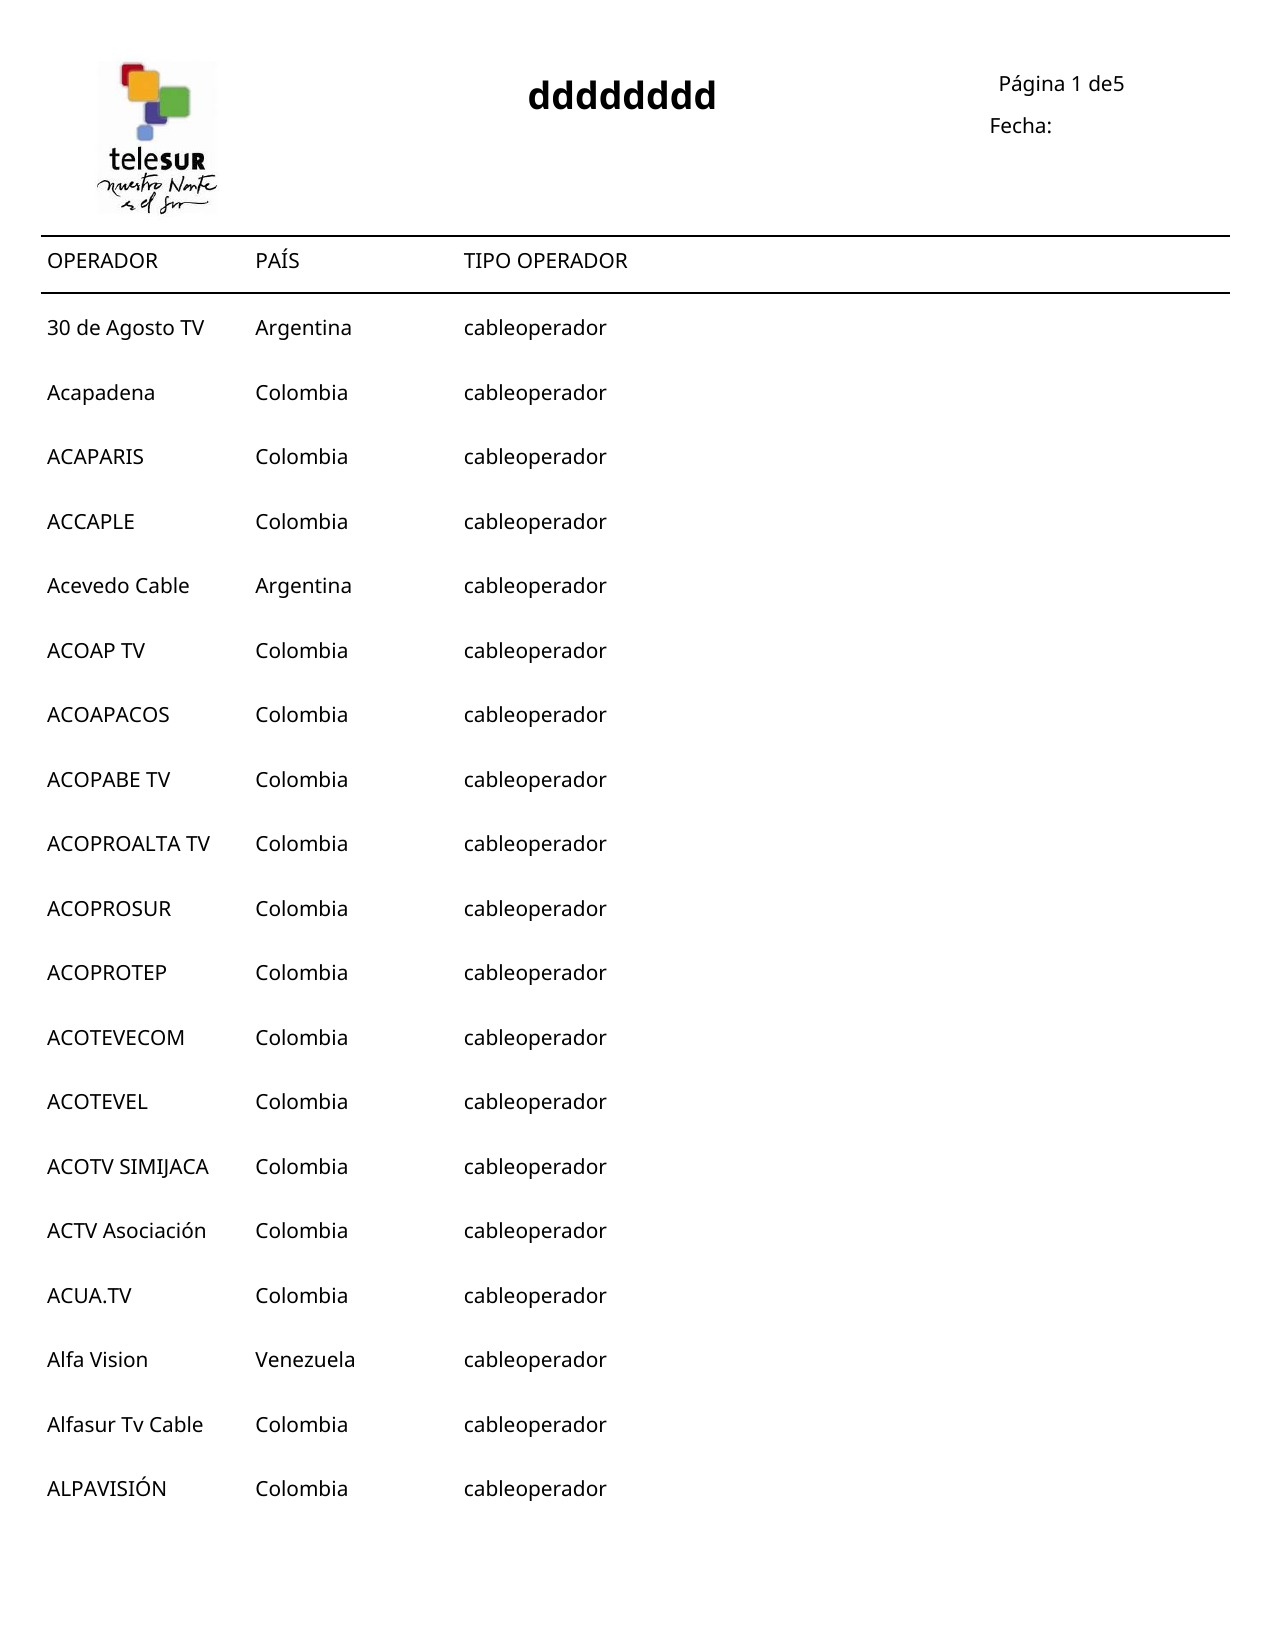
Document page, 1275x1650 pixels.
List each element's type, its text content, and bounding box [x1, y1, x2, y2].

table_cell [989, 1257, 1065, 1281]
table_cell [0, 41, 41, 69]
table_cell [1113, 1087, 1196, 1128]
table_cell [41, 548, 47, 571]
table_cell [946, 1087, 989, 1128]
table_cell [932, 69, 946, 109]
table_cell [464, 999, 672, 1023]
table_cell [1196, 741, 1233, 765]
table_cell [932, 237, 946, 246]
table_cell [0, 111, 41, 152]
table_cell [1196, 1087, 1233, 1128]
table_cell [1067, 765, 1113, 805]
table_cell [672, 354, 932, 378]
table_cell [932, 354, 946, 378]
table_cell [1233, 287, 1275, 293]
table_cell [41, 1023, 47, 1063]
table_cell cableoperador [464, 765, 672, 805]
table_cell [672, 1474, 932, 1515]
table_cell [255, 1386, 313, 1410]
table_header [0, 0, 41, 41]
table_cell [255, 1257, 313, 1281]
table_cell [946, 1023, 989, 1063]
table_cell [1233, 294, 1275, 313]
table_cell [255, 999, 313, 1023]
table_cell [1233, 1450, 1275, 1474]
table_cell Fecha: [989, 111, 1067, 152]
table_cell [47, 41, 60, 69]
table_cell [1067, 152, 1113, 233]
table_cell cableoperador [464, 571, 672, 612]
table_cell [313, 676, 464, 700]
table_cell [946, 419, 989, 442]
table_cell [60, 805, 255, 829]
table_cell ALPAVISIÓN [47, 1474, 255, 1515]
table_cell [41, 1152, 47, 1192]
table_cell [946, 676, 989, 700]
table_cell [989, 1410, 1065, 1450]
table_cell [464, 934, 672, 958]
table_cell [1233, 741, 1275, 765]
table_cell [1196, 934, 1233, 958]
table_cell [41, 246, 47, 287]
table_cell [47, 237, 60, 246]
table_cell [1233, 958, 1275, 999]
table_cell [672, 41, 932, 69]
table_cell [1067, 483, 1113, 507]
table_cell [932, 294, 946, 313]
table_cell [313, 1386, 464, 1410]
table_cell [946, 294, 989, 313]
table_cell [946, 548, 989, 571]
table_cell cableoperador [464, 1023, 672, 1063]
table_cell [313, 934, 464, 958]
table_cell [47, 999, 60, 1023]
table_cell [989, 1450, 1065, 1474]
table_cell [1113, 111, 1196, 152]
table_cell [313, 287, 464, 292]
table_cell [255, 676, 313, 700]
table_cell [41, 765, 47, 805]
table_cell [1113, 741, 1196, 765]
table_cell [1233, 1128, 1275, 1152]
table_cell [946, 1450, 989, 1474]
table_cell [989, 870, 1065, 894]
table_cell [0, 294, 41, 313]
table_cell [672, 829, 932, 870]
table_cell [1067, 443, 1113, 483]
table_cell [932, 548, 946, 571]
table_cell [0, 548, 41, 571]
table_cell [0, 765, 41, 805]
table_cell [1113, 548, 1196, 571]
table_cell [1067, 314, 1113, 354]
table_cell cableoperador [464, 1152, 672, 1192]
table_cell [989, 1474, 1065, 1515]
table_cell [47, 287, 60, 292]
table_cell [946, 1128, 989, 1152]
table_cell [47, 1192, 60, 1216]
table_cell [932, 676, 946, 700]
table_cell [313, 41, 464, 69]
table_cell [989, 152, 1065, 233]
table_cell [60, 1321, 255, 1345]
table_cell [313, 1192, 464, 1216]
table_cell [41, 483, 47, 507]
table_cell [1113, 999, 1196, 1023]
table_cell [989, 805, 1065, 829]
table_cell [0, 999, 41, 1023]
table_cell [932, 999, 946, 1023]
table_cell [989, 1216, 1065, 1257]
table_cell [255, 934, 313, 958]
table_cell [946, 443, 989, 483]
table_cell [464, 287, 672, 292]
table_cell [47, 612, 60, 636]
table_cell [0, 152, 41, 233]
table_cell [989, 676, 1065, 700]
table_cell [1233, 1192, 1275, 1216]
table_cell [989, 354, 1065, 378]
table_cell [1067, 41, 1113, 69]
table_cell [1233, 1386, 1275, 1410]
table_cell [989, 934, 1065, 958]
table_cell [313, 1128, 464, 1152]
table_cell [313, 1257, 464, 1281]
table_cell [1067, 1152, 1113, 1192]
table_cell ACTV Asociación [47, 1216, 255, 1257]
table_cell [989, 958, 1065, 999]
table_cell ACOTEVEL [47, 1087, 255, 1128]
table_cell [672, 483, 932, 507]
table_cell [989, 314, 1065, 354]
table_cell Colombia [255, 1023, 464, 1063]
table_cell [989, 741, 1065, 765]
table_cell [1196, 1321, 1233, 1345]
table_cell [1067, 1063, 1113, 1087]
table_cell [464, 294, 672, 313]
table_cell [41, 111, 47, 152]
table_cell [932, 1345, 946, 1386]
table_cell [313, 999, 464, 1023]
table_cell [672, 612, 932, 636]
table_cell cableoperador [464, 1281, 672, 1321]
table_cell [255, 1192, 313, 1216]
table_cell [672, 700, 932, 741]
table_cell [255, 111, 313, 152]
table_cell Argentina [255, 314, 464, 354]
table_header [989, 0, 1065, 41]
table_cell [946, 378, 989, 418]
table_cell [47, 152, 60, 233]
table_cell [1233, 829, 1275, 870]
table_cell [932, 443, 946, 483]
table_cell [672, 1152, 932, 1192]
table_header [464, 0, 672, 41]
table_cell [47, 354, 60, 378]
table_cell cableoperador [464, 700, 672, 741]
table_cell ACOAPACOS [47, 700, 255, 741]
table_cell [0, 1281, 41, 1321]
table_cell [0, 612, 41, 636]
table_cell [313, 1321, 464, 1345]
table_cell cableoperador [464, 1474, 672, 1515]
table_cell [60, 741, 255, 765]
table_cell [946, 1410, 989, 1450]
table_cell [946, 1257, 989, 1281]
table_cell [47, 294, 60, 313]
table_cell [672, 1023, 932, 1063]
table_cell [0, 419, 41, 442]
table_cell [1067, 1128, 1113, 1152]
table_cell [313, 237, 464, 246]
table_cell [946, 571, 989, 612]
table_cell [672, 419, 932, 442]
table_cell [464, 1128, 672, 1152]
table_cell [0, 443, 41, 483]
table_cell [0, 676, 41, 700]
table_cell [1113, 152, 1196, 233]
table_cell [946, 1281, 989, 1321]
table_cell [41, 636, 47, 676]
table_cell [255, 354, 313, 378]
table_cell cableoperador [464, 314, 672, 354]
table_cell [313, 805, 464, 829]
table_cell [672, 1345, 932, 1386]
table_cell [60, 1450, 255, 1474]
table_cell [0, 934, 41, 958]
table_cell [464, 548, 672, 571]
table_cell [932, 700, 946, 741]
table_cell [989, 1192, 1065, 1216]
table_cell [41, 958, 47, 999]
table_cell [946, 507, 989, 547]
table_cell [464, 1450, 672, 1474]
table_cell [989, 1386, 1065, 1410]
table_cell [464, 870, 672, 894]
table_cell [1113, 1474, 1196, 1515]
table_cell [1067, 676, 1113, 700]
table_cell [0, 378, 41, 418]
table_cell [0, 69, 41, 109]
table_cell [1233, 1410, 1275, 1450]
table_cell [1113, 507, 1196, 547]
table_cell [1233, 69, 1275, 109]
table_cell [989, 507, 1065, 547]
table_cell [255, 1450, 313, 1474]
table_cell [946, 237, 989, 246]
table_cell [1113, 294, 1196, 313]
table_cell [41, 1087, 47, 1128]
table_cell Colombia [255, 507, 464, 547]
table_header [946, 0, 989, 41]
table_cell [672, 1386, 932, 1410]
table_cell [41, 41, 47, 69]
table_cell [932, 1474, 946, 1515]
table_cell [0, 805, 41, 829]
table_cell [989, 1128, 1065, 1152]
table_cell Venezuela [255, 1345, 464, 1386]
table_cell [932, 765, 946, 805]
table_cell [672, 314, 932, 354]
table_cell [672, 999, 932, 1023]
table_cell [1067, 354, 1113, 378]
table_cell [464, 152, 672, 233]
table_cell [41, 1192, 47, 1216]
table_cell [1233, 246, 1275, 287]
table_cell [672, 1216, 932, 1257]
table_cell [1067, 1257, 1113, 1281]
table_cell [932, 1192, 946, 1216]
table_cell [1196, 999, 1233, 1023]
table_cell [1233, 483, 1275, 507]
table_cell [946, 1474, 989, 1515]
table_cell [989, 378, 1065, 418]
table_cell [946, 1192, 989, 1216]
table_cell [932, 1216, 946, 1257]
table_cell ACOPROSUR [47, 894, 255, 934]
table_cell [313, 152, 464, 233]
table_cell [946, 999, 989, 1023]
table_cell [672, 765, 932, 805]
table_cell [946, 483, 989, 507]
table_cell [47, 419, 60, 442]
table_cell [47, 548, 60, 571]
table_cell [41, 378, 47, 418]
table_cell [0, 1063, 41, 1087]
table_cell [1113, 1216, 1196, 1257]
table_cell [989, 1063, 1065, 1087]
table_cell [1196, 314, 1233, 354]
table_header [672, 0, 932, 41]
table_cell [946, 314, 989, 354]
table_cell [60, 1063, 255, 1087]
table_cell [1233, 612, 1275, 636]
table_cell [1196, 111, 1233, 152]
table_cell [1113, 1257, 1196, 1281]
table_cell [932, 1386, 946, 1410]
table_cell [41, 1281, 47, 1321]
table_cell [946, 894, 989, 934]
table_cell [1233, 1023, 1275, 1063]
table_cell [60, 612, 255, 636]
table_cell [1067, 1345, 1113, 1386]
table_cell [1196, 419, 1233, 442]
table_cell [1113, 1281, 1196, 1321]
table_cell [1067, 1087, 1113, 1128]
table_cell [464, 612, 672, 636]
table_cell [47, 111, 60, 152]
table_cell [932, 1257, 946, 1281]
table_cell [1233, 1152, 1275, 1192]
table_cell [946, 870, 989, 894]
table_cell [672, 1087, 932, 1128]
table_cell [0, 1023, 41, 1063]
table_cell [932, 419, 946, 442]
table_cell [47, 676, 60, 700]
table_cell [989, 246, 1065, 287]
table_cell [672, 507, 932, 547]
table_cell [41, 612, 47, 636]
table_cell [1196, 1281, 1233, 1321]
table_cell [1196, 1128, 1233, 1152]
table_cell Colombia [255, 1281, 464, 1321]
table_cell [946, 111, 989, 152]
table_cell [1196, 287, 1233, 293]
table_cell [1196, 1257, 1233, 1281]
table_cell [464, 1321, 672, 1345]
table_cell [1113, 636, 1196, 676]
table_header [1067, 0, 1113, 41]
table_cell Acapadena [47, 378, 255, 418]
table_cell [1196, 805, 1233, 829]
table_cell [1233, 934, 1275, 958]
table_cell [1233, 443, 1275, 483]
table_cell [1113, 1386, 1196, 1410]
table_cell [946, 741, 989, 765]
table_cell [60, 999, 255, 1023]
table_cell [1067, 548, 1113, 571]
table_cell Alfasur Tv Cable [47, 1410, 255, 1450]
table_cell [1196, 1450, 1233, 1474]
table_cell cableoperador [464, 1087, 672, 1128]
table_cell [989, 1152, 1065, 1192]
table_header [1196, 0, 1233, 41]
table_cell [932, 1152, 946, 1192]
table_cell [932, 1410, 946, 1450]
table_cell [1233, 1257, 1275, 1281]
table_cell [1067, 1386, 1113, 1410]
table_cell [1113, 1410, 1196, 1450]
table_cell ACOTV SIMIJACA [47, 1152, 255, 1192]
table_cell [464, 237, 672, 246]
table_cell [932, 741, 946, 765]
table_cell 30 de Agosto TV [47, 314, 255, 354]
table_cell [1196, 1023, 1233, 1063]
table_cell [1196, 700, 1233, 741]
table_cell [672, 934, 932, 958]
table_cell [672, 294, 932, 313]
table_cell [1196, 483, 1233, 507]
table_cell [1233, 571, 1275, 612]
table_cell ACCAPLE [47, 507, 255, 547]
table_cell [0, 571, 41, 612]
table_cell [946, 1063, 989, 1087]
table_cell [1233, 548, 1275, 571]
table_cell [1196, 354, 1233, 378]
table_cell [313, 612, 464, 636]
table_cell [255, 419, 313, 442]
table_header [932, 0, 946, 41]
table_cell [1113, 870, 1196, 894]
table_cell [989, 999, 1065, 1023]
table_cell [1113, 676, 1196, 700]
table_cell [464, 805, 672, 829]
table_cell [932, 805, 946, 829]
table_cell [41, 354, 47, 378]
table_cell Argentina [255, 571, 464, 612]
table_cell [1113, 571, 1196, 612]
table_cell [41, 700, 47, 741]
table_cell [1113, 443, 1196, 483]
table_cell [932, 1281, 946, 1321]
table_cell [1067, 1410, 1113, 1450]
table_cell [47, 1386, 60, 1410]
table_cell [0, 1152, 41, 1192]
table_cell [0, 1128, 41, 1152]
table_cell ACOAP TV [47, 636, 255, 676]
table_cell [1196, 612, 1233, 636]
table_cell [946, 765, 989, 805]
table_cell [60, 870, 255, 894]
table_cell [1113, 1345, 1196, 1386]
table_cell [1067, 894, 1113, 934]
table_cell [255, 612, 313, 636]
table_cell [1196, 41, 1233, 69]
table_cell [0, 700, 41, 741]
table_cell [1113, 1450, 1196, 1474]
table_cell [672, 246, 932, 287]
table_cell [1233, 41, 1275, 69]
table_cell [1067, 1281, 1113, 1321]
table_cell [946, 958, 989, 999]
table_cell OPERADOR [47, 246, 255, 287]
table_cell [1067, 870, 1113, 894]
table_cell Alfa Vision [47, 1345, 255, 1386]
table_cell [1196, 1345, 1233, 1386]
table_cell [1233, 805, 1275, 829]
table_cell [1233, 237, 1275, 246]
table_cell [313, 1063, 464, 1087]
table_cell [1113, 314, 1196, 354]
table_cell Colombia [255, 1087, 464, 1128]
table_cell [932, 1063, 946, 1087]
table_cell [41, 69, 47, 109]
table_cell [1196, 1410, 1233, 1450]
table_cell [1067, 612, 1113, 636]
table_cell [1113, 1152, 1196, 1192]
table_cell [60, 548, 255, 571]
table_cell [672, 676, 932, 700]
table_cell [41, 294, 47, 313]
table_cell [1233, 676, 1275, 700]
table_cell [1196, 676, 1233, 700]
table_cell [932, 894, 946, 934]
table_header [1233, 0, 1275, 41]
table_cell [0, 636, 41, 676]
table_cell [1113, 934, 1196, 958]
table_cell [47, 1128, 60, 1152]
table_cell [989, 765, 1065, 805]
table_cell [41, 1128, 47, 1152]
table_cell [932, 571, 946, 612]
table_cell [464, 483, 672, 507]
table_cell PAÍS [255, 246, 464, 287]
table_cell [672, 805, 932, 829]
table_cell [946, 829, 989, 870]
table_cell [1113, 483, 1196, 507]
table_cell [932, 958, 946, 999]
table_cell [1233, 111, 1275, 152]
table_cell [0, 507, 41, 547]
table_cell [60, 1257, 255, 1281]
table_cell [313, 1450, 464, 1474]
table_cell [1233, 999, 1275, 1023]
table_cell [1067, 378, 1113, 418]
table_cell cableoperador [464, 443, 672, 483]
table_cell [1113, 1192, 1196, 1216]
table_cell [60, 237, 255, 246]
table_cell ACOPROTEP [47, 958, 255, 999]
table_cell [255, 287, 313, 292]
table_cell [1067, 1450, 1113, 1474]
table_cell [946, 287, 989, 292]
table_cell [1233, 419, 1275, 442]
table_cell [989, 41, 1065, 69]
table_cell [932, 246, 946, 287]
table_cell [672, 1128, 932, 1152]
table_cell [1067, 741, 1113, 765]
table_cell cableoperador [464, 894, 672, 934]
table_cell [313, 548, 464, 571]
table_cell [1067, 1023, 1113, 1063]
table_cell [1233, 765, 1275, 805]
table_cell [946, 354, 989, 378]
table_cell [41, 1321, 47, 1345]
table_cell [41, 870, 47, 894]
table_cell [1233, 1281, 1275, 1321]
table_cell [1067, 829, 1113, 870]
table_cell [1233, 636, 1275, 676]
table_cell [1067, 507, 1113, 547]
table_cell [60, 1386, 255, 1410]
table_cell [932, 41, 946, 69]
table_cell [1113, 354, 1196, 378]
table_cell [1113, 805, 1196, 829]
table_cell [1196, 443, 1233, 483]
table_cell [0, 246, 41, 287]
table_cell [41, 152, 47, 233]
table_cell [1067, 1216, 1113, 1257]
table_cell [41, 894, 47, 934]
table_cell Colombia [255, 378, 464, 418]
table_cell [1196, 294, 1233, 313]
table_cell [932, 111, 946, 152]
table_cell Página 1 de [946, 69, 1113, 109]
table_cell [672, 1257, 932, 1281]
table_cell ACOPABE TV [47, 765, 255, 805]
table_cell [672, 571, 932, 612]
table_cell [1196, 1216, 1233, 1257]
table_cell [672, 1450, 932, 1474]
table_cell cableoperador [464, 1216, 672, 1257]
table_cell [1196, 69, 1233, 109]
table_cell [464, 1386, 672, 1410]
table_cell [1196, 765, 1233, 805]
table_cell [0, 1386, 41, 1410]
table_cell [313, 870, 464, 894]
table_cell [932, 934, 946, 958]
table_cell [0, 1410, 41, 1450]
table_cell [1233, 700, 1275, 741]
table_cell [989, 237, 1065, 246]
table_cell [1233, 507, 1275, 547]
table_cell [0, 1345, 41, 1386]
table_cell [946, 612, 989, 636]
table_cell [1196, 870, 1233, 894]
table_cell Colombia [255, 1216, 464, 1257]
table_cell [1196, 548, 1233, 571]
table_cell Colombia [255, 443, 464, 483]
table_cell [932, 483, 946, 507]
table_cell [255, 1063, 313, 1087]
table_cell [1113, 700, 1196, 741]
table_cell Colombia [255, 636, 464, 676]
table_cell [1233, 152, 1275, 233]
table_cell [932, 1321, 946, 1345]
table_cell cableoperador [464, 378, 672, 418]
table_cell [60, 294, 255, 313]
table_cell [932, 1023, 946, 1063]
table_cell [1067, 1321, 1113, 1345]
table_cell [41, 676, 47, 700]
table_cell cableoperador [464, 1410, 672, 1450]
table_cell cableoperador [464, 636, 672, 676]
table_cell [1233, 1087, 1275, 1128]
table_cell [47, 741, 60, 765]
table_cell [1067, 571, 1113, 612]
table_cell [1113, 287, 1196, 292]
table_cell 5 [1113, 69, 1196, 109]
table_cell [255, 152, 313, 233]
table_cell [932, 612, 946, 636]
table_cell [255, 1321, 313, 1345]
table_cell [0, 354, 41, 378]
table_cell [989, 612, 1065, 636]
table_cell [989, 443, 1065, 483]
table_cell [464, 1257, 672, 1281]
table_cell [932, 378, 946, 418]
table_cell [672, 443, 932, 483]
table_header [313, 0, 464, 41]
table_cell [41, 1063, 47, 1087]
table_cell [672, 287, 932, 292]
table_cell cableoperador [464, 1345, 672, 1386]
table_cell [41, 571, 47, 612]
table_cell [47, 1450, 60, 1474]
table_cell [1113, 378, 1196, 418]
table_cell [464, 676, 672, 700]
table_cell [41, 443, 47, 483]
table_cell [946, 152, 989, 233]
table_cell [989, 287, 1065, 292]
table_cell [464, 1192, 672, 1216]
table_cell [672, 1063, 932, 1087]
table_cell [989, 294, 1065, 313]
table_cell [0, 829, 41, 870]
table_cell [47, 1321, 60, 1345]
table_cell [672, 237, 932, 246]
table_cell TIPO OPERADOR [464, 246, 672, 287]
table_cell [1113, 1128, 1196, 1152]
table_cell [0, 741, 41, 765]
table_cell [47, 69, 60, 109]
table_cell [47, 1257, 60, 1281]
table_cell [1196, 1063, 1233, 1087]
table_cell [60, 676, 255, 700]
table_cell Colombia [255, 765, 464, 805]
table_cell [1067, 1192, 1113, 1216]
table_cell [255, 741, 313, 765]
table_cell [1233, 1063, 1275, 1087]
table_cell [672, 894, 932, 934]
table_cell [464, 41, 672, 69]
table_cell dddddddd [313, 69, 932, 152]
table_cell cableoperador [464, 958, 672, 999]
table_cell [1196, 1474, 1233, 1515]
table_cell [1067, 111, 1113, 152]
table_cell [255, 237, 313, 246]
table_cell [1196, 1192, 1233, 1216]
table_cell [0, 1087, 41, 1128]
table_cell [60, 354, 255, 378]
table_cell [1113, 612, 1196, 636]
table_cell [41, 507, 47, 547]
table_cell Colombia [255, 1152, 464, 1192]
table_cell [1233, 1321, 1275, 1345]
table_cell [1233, 354, 1275, 378]
table_cell Acevedo Cable [47, 571, 255, 612]
table_cell [41, 934, 47, 958]
table_cell [946, 1345, 989, 1386]
table_cell [989, 894, 1065, 934]
table_cell [1196, 1152, 1233, 1192]
table_cell [1113, 1063, 1196, 1087]
table_cell [0, 287, 41, 293]
table_cell cableoperador [464, 507, 672, 547]
table_cell [464, 1063, 672, 1087]
table_cell [255, 483, 313, 507]
table_cell [1196, 636, 1233, 676]
table_cell [255, 548, 313, 571]
table_cell [989, 829, 1065, 870]
table_cell [60, 934, 255, 958]
table_cell [41, 829, 47, 870]
table_cell [932, 1450, 946, 1474]
table_cell [47, 934, 60, 958]
table_cell [989, 1023, 1065, 1063]
table_cell [0, 1450, 41, 1474]
table_cell Colombia [255, 1410, 464, 1450]
table_cell [255, 870, 313, 894]
table_cell [47, 805, 60, 829]
table_cell [0, 894, 41, 934]
table_cell [672, 1410, 932, 1450]
table_cell [1196, 507, 1233, 547]
table_cell [932, 1087, 946, 1128]
table_cell [313, 483, 464, 507]
table_cell [1196, 237, 1233, 246]
table_cell [946, 636, 989, 676]
table_cell [464, 354, 672, 378]
table_cell [672, 741, 932, 765]
table_cell [1113, 894, 1196, 934]
table_cell [989, 419, 1065, 442]
table_cell [672, 378, 932, 418]
table_cell [1067, 237, 1113, 246]
table_cell [0, 314, 41, 354]
table_cell [1067, 805, 1113, 829]
table_cell [313, 419, 464, 442]
table_cell [1113, 419, 1196, 442]
table_cell [989, 1281, 1065, 1321]
table_cell [1113, 1321, 1196, 1345]
table_cell Colombia [255, 1474, 464, 1515]
table_cell [313, 741, 464, 765]
table_cell [47, 870, 60, 894]
table_cell [0, 1474, 41, 1515]
table_cell cableoperador [464, 829, 672, 870]
table_cell [989, 700, 1065, 741]
table_cell [255, 805, 313, 829]
table_cell ACOPROALTA TV [47, 829, 255, 870]
table_cell [946, 934, 989, 958]
table_header [41, 0, 47, 41]
table_cell [932, 152, 946, 233]
table_cell [41, 741, 47, 765]
table_cell ACAPARIS [47, 443, 255, 483]
table_cell [1113, 1023, 1196, 1063]
table_cell [1196, 378, 1233, 418]
table_cell ACUA.TV [47, 1281, 255, 1321]
table_cell [0, 1192, 41, 1216]
table_cell [946, 805, 989, 829]
table_cell [1067, 294, 1113, 313]
table_cell [60, 419, 255, 442]
table_cell [1113, 246, 1196, 287]
table_cell [1067, 700, 1113, 741]
table_cell [313, 294, 464, 313]
table_cell [1233, 314, 1275, 354]
table_cell [672, 636, 932, 676]
table_header [255, 0, 313, 41]
table_cell [1196, 829, 1233, 870]
table_cell [1233, 1345, 1275, 1386]
table_cell [41, 237, 47, 246]
table_cell [60, 1192, 255, 1216]
table_cell [47, 483, 60, 507]
table_cell [1233, 1474, 1275, 1515]
table_cell [989, 1087, 1065, 1128]
table_cell [672, 958, 932, 999]
table_cell [1067, 636, 1113, 676]
table_cell [672, 1192, 932, 1216]
table_cell [1067, 287, 1113, 292]
table_header [47, 0, 60, 41]
table_cell [0, 1257, 41, 1281]
table_cell [0, 958, 41, 999]
table_cell [1196, 958, 1233, 999]
table_cell [60, 483, 255, 507]
table_cell [946, 700, 989, 741]
table_cell [672, 1321, 932, 1345]
table_cell [0, 1216, 41, 1257]
table_cell [1067, 246, 1113, 287]
table_header [60, 0, 255, 41]
table_cell [60, 287, 255, 292]
table_cell [989, 571, 1065, 612]
table_header [1113, 0, 1196, 41]
table_cell [932, 314, 946, 354]
table_cell [932, 829, 946, 870]
table_cell [946, 1216, 989, 1257]
table_cell [41, 805, 47, 829]
table_cell [41, 1410, 47, 1450]
table_cell [932, 507, 946, 547]
table_cell [0, 483, 41, 507]
table_cell [1233, 894, 1275, 934]
table_cell [1196, 894, 1233, 934]
table_cell [255, 294, 313, 313]
table_cell [255, 41, 313, 69]
table_cell [41, 1345, 47, 1386]
table_cell [41, 1386, 47, 1410]
table_cell ACOTEVECOM [47, 1023, 255, 1063]
table_cell [672, 1281, 932, 1321]
table_cell [1113, 237, 1196, 246]
table_cell [932, 287, 946, 292]
table_cell [1067, 1474, 1113, 1515]
table_cell [989, 483, 1065, 507]
table_cell [1067, 999, 1113, 1023]
table_cell [0, 237, 41, 246]
table_cell Colombia [255, 894, 464, 934]
table_cell [946, 1321, 989, 1345]
table_cell [989, 1321, 1065, 1345]
table_cell [464, 741, 672, 765]
table_cell [1113, 829, 1196, 870]
table_cell [946, 1152, 989, 1192]
table_cell [1196, 571, 1233, 612]
table_cell [41, 1216, 47, 1257]
table_cell [1196, 246, 1233, 287]
table_cell [255, 69, 313, 109]
table_cell [41, 1450, 47, 1474]
table_cell [41, 314, 47, 354]
table_cell Colombia [255, 829, 464, 870]
table_cell [1233, 1216, 1275, 1257]
table_cell [255, 1128, 313, 1152]
table_cell [1067, 958, 1113, 999]
table_cell [946, 246, 989, 287]
table_cell [464, 419, 672, 442]
table_cell [41, 419, 47, 442]
table_cell [1113, 765, 1196, 805]
table_cell [41, 1257, 47, 1281]
table_cell [1233, 870, 1275, 894]
table_cell [946, 41, 989, 69]
table_cell [60, 1128, 255, 1152]
table_cell [1113, 958, 1196, 999]
table_cell [946, 1386, 989, 1410]
table_cell [1067, 419, 1113, 442]
table_cell [47, 1063, 60, 1087]
table_cell [989, 548, 1065, 571]
table_cell [672, 870, 932, 894]
table_cell [0, 1321, 41, 1345]
table_cell [1233, 378, 1275, 418]
table_cell [672, 152, 932, 233]
table_cell [0, 870, 41, 894]
table_cell [41, 1474, 47, 1515]
table_cell [1196, 152, 1233, 233]
table_cell [989, 1345, 1065, 1386]
table_cell Colombia [255, 700, 464, 741]
table_cell [672, 548, 932, 571]
table_cell [989, 636, 1065, 676]
table_cell [932, 636, 946, 676]
table_cell [41, 999, 47, 1023]
table_cell [313, 354, 464, 378]
table_cell [1113, 41, 1196, 69]
table_cell [1196, 1386, 1233, 1410]
table_cell Colombia [255, 958, 464, 999]
table_cell [932, 1128, 946, 1152]
table_cell [932, 870, 946, 894]
table_cell [1067, 934, 1113, 958]
